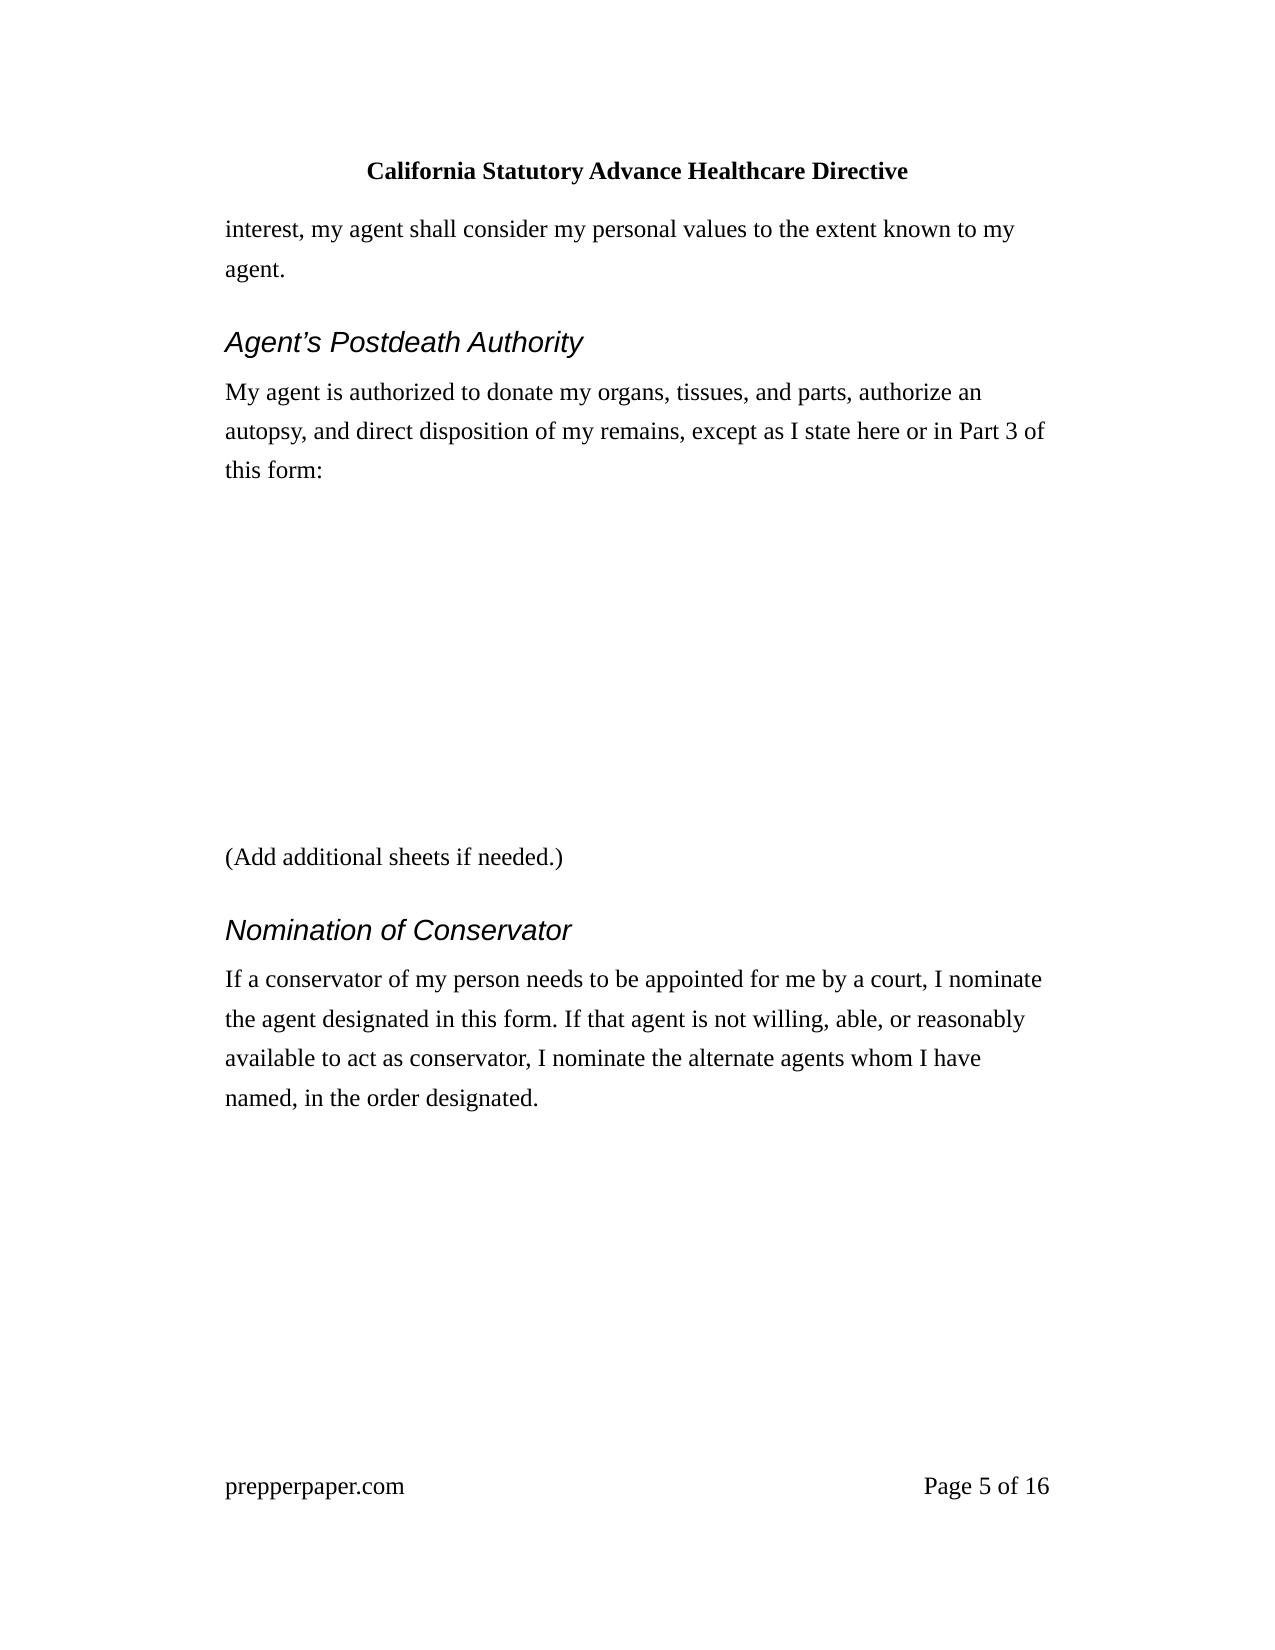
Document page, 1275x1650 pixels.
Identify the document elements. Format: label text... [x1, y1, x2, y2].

text (Add additional sheets if needed.) [225, 842, 1050, 870]
subtitle Agent’s Postdeath Authority [225, 324, 1050, 358]
subtitle Nomination of Conservator [225, 912, 1050, 946]
text interest, my agent shall consider my personal values to the extent known to my agent. [225, 214, 1050, 282]
text My agent is authorized to donate my organs, tissues, and parts, authorize an autopsy, and direct disposition of my remains, except as I state here or in Part 3 of this form: [225, 377, 1050, 484]
text If a conservator of my person needs to be appointed for me by a court, I nominate the agent designated in this form. If that agent is not willing, able, or reasonably available to act as conservator, I nominate the alternate agents whom I have named, in the order designated. [225, 964, 1050, 1111]
